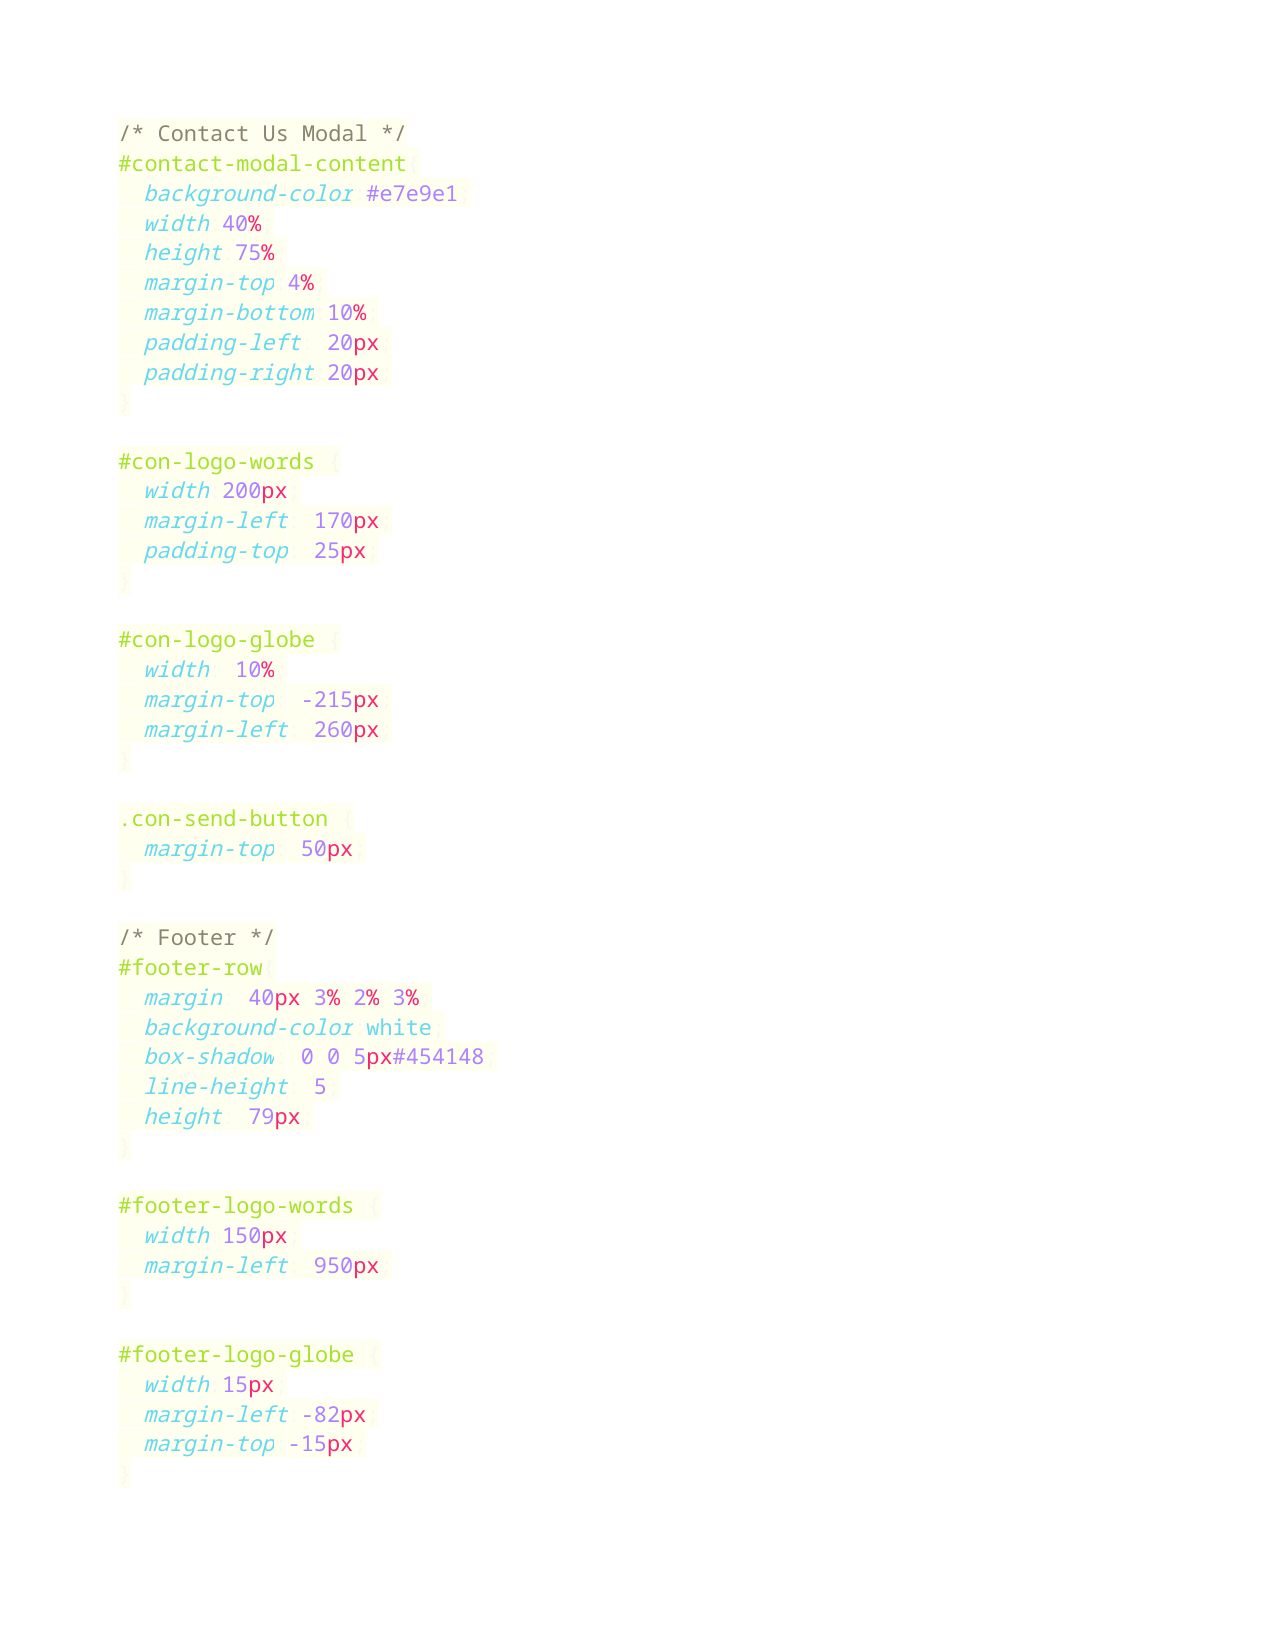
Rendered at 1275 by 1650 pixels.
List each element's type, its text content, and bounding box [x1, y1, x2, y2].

text } [118, 1458, 1157, 1488]
text width:40%; [118, 207, 1157, 237]
text padding-left: 20px; [118, 327, 1157, 356]
text margin-left: 170px; [118, 505, 1157, 535]
text background-color:#e7e9e1; [118, 178, 1157, 207]
text box-shadow: 0 0 5px#454148; [118, 1041, 1157, 1071]
text margin-top: -215px; [118, 684, 1157, 714]
text margin-left:-82px; [118, 1398, 1157, 1428]
text margin-left: 950px; [118, 1250, 1157, 1279]
text } [118, 1131, 1157, 1160]
text #con-logo-words { [118, 446, 1157, 476]
text line-height: 5; [118, 1071, 1157, 1101]
text .con-send-button { [118, 803, 1157, 833]
text #con-logo-globe { [118, 624, 1157, 654]
text width:150px; [118, 1220, 1157, 1250]
text } [118, 863, 1157, 892]
text width:15px; [118, 1369, 1157, 1398]
text } [118, 565, 1157, 595]
text margin-bottom:10%; [118, 297, 1157, 327]
text } [118, 743, 1157, 773]
text margin-left: 260px; [118, 714, 1157, 743]
text #footer-logo-globe { [118, 1339, 1157, 1369]
text /* Contact Us Modal */ [118, 118, 1157, 148]
text #footer-logo-words { [118, 1190, 1157, 1220]
text /* Footer */ [118, 922, 1157, 952]
text #footer-row{ [118, 952, 1157, 982]
text } [118, 1279, 1157, 1309]
text width: 10%; [118, 654, 1157, 684]
text padding-right:20px; [118, 356, 1157, 386]
text height:75%; [118, 237, 1157, 267]
text margin-top:4%; [118, 267, 1157, 297]
text margin-top:-15px; [118, 1428, 1157, 1458]
text background-color:white; [118, 1011, 1157, 1041]
text padding-top: 25px; [118, 535, 1157, 565]
text } [118, 386, 1157, 416]
text #contact-modal-content{ [118, 148, 1157, 178]
text margin-top: 50px; [118, 833, 1157, 863]
text width:200px; [118, 476, 1157, 505]
text margin: 40px 3% 2% 3%; [118, 982, 1157, 1011]
text height: 79px; [118, 1101, 1157, 1131]
